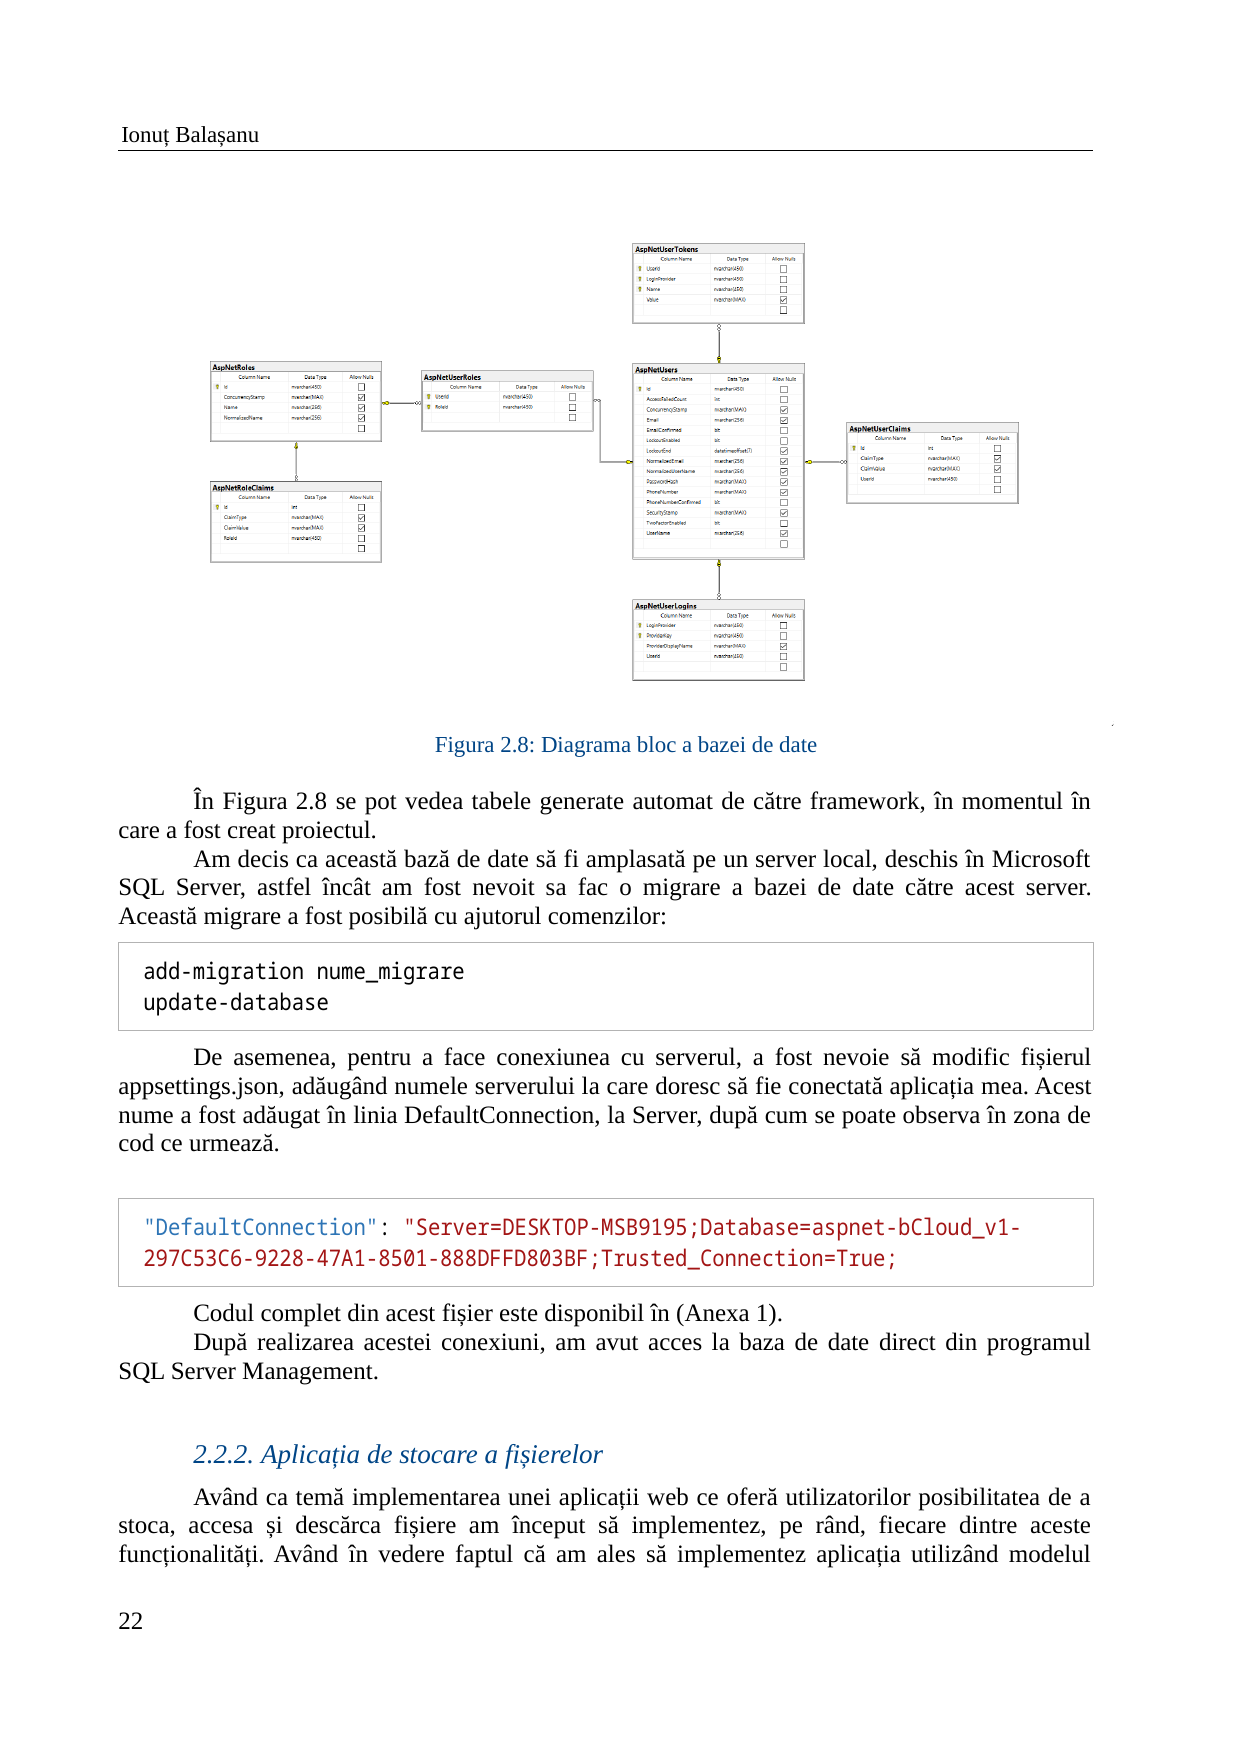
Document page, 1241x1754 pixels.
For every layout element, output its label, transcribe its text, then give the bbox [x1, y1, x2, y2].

text Având ca temă implementarea unei aplicații web ce oferă utilizatorilor posibilitatea de a stoca, accesa și descărca fișiere am început să implementez, pe rând, fiecare dintre aceste funcționalități. Având în vedere faptul că am ales să implementez aplicația utilizând modelul [118, 1482, 1093, 1568]
picture [138, 231, 1114, 726]
text add-migration nume_migrare [119, 943, 1093, 973]
text update-database [119, 973, 1093, 1030]
text După realizarea acestei conexiuni, am avut acces la baza de date direct din programul SQL Server Management. [118, 1327, 1093, 1384]
text Figura 2.8: Diagrama bloc a bazei de date [139, 726, 1113, 757]
subtitle Aplicația de stocare a fișierelor [193, 1438, 1093, 1469]
text "DefaultConnection": "Server=DESKTOP-MSB9195;Database=aspnet-bCloud_v1-297C53C6-9228-47A1-8501-888DFFD803BF;Trusted_Connection=True; [119, 1199, 1093, 1286]
text De asemenea, pentru a face conexiunea cu serverul, a fost nevoie să modific fișierul appsettings.json, adăugând numele serverului la care doresc să fie conectată aplicația mea. Acest nume a fost adăugat în linia DefaultConnection, la Server, după cum se poate observa în zona de cod ce urmează. [118, 1042, 1093, 1157]
text În Figura 2.8 se pot vedea tabele generate automat de către framework, în momentul în care a fost creat proiectul. [118, 786, 1093, 844]
text Codul complet din acest fișier este disponibil în (Anexa 1). [118, 1298, 1093, 1327]
text Am decis ca această bază de date să fi amplasată pe un server local, deschis în Microsoft SQL Server, astfel încât am fost nevoit sa fac o migrare a bazei de date către acest server. Această migrare a fost posibilă cu ajutorul comenzilor: [118, 844, 1093, 930]
